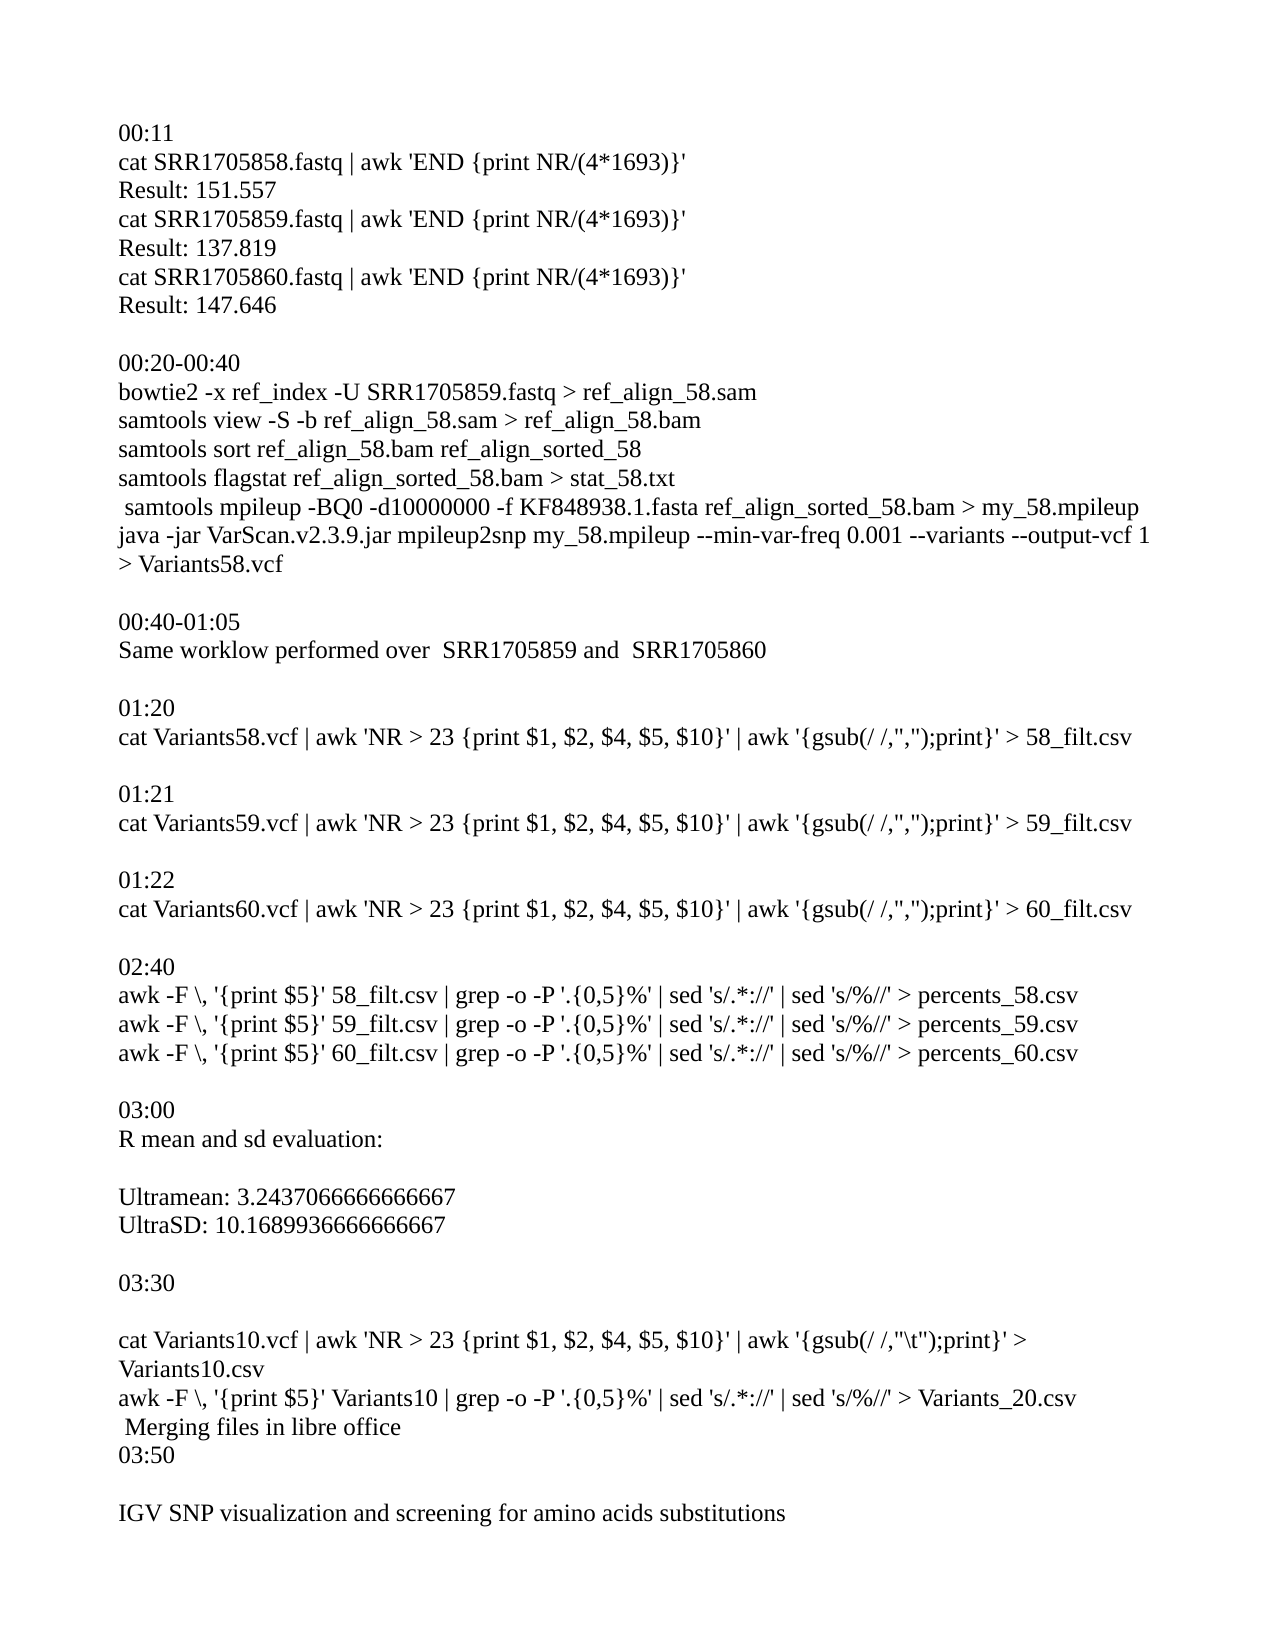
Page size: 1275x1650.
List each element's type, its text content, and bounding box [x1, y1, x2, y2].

text cat Variants60.vcf | awk 'NR > 23 {print $1, $2, $4, $5, $10}' | awk '{gsub(/ /,",");print}' > 60_filt.csv [118, 894, 1157, 923]
text samtools flagstat ref_align_sorted_58.bam > stat_58.txt [118, 463, 1157, 492]
text 03:50 [118, 1441, 1157, 1469]
text awk -F \, '{print $5}' 59_filt.csv | grep -o -P '.{0,5}%' | sed 's/.*://' | sed 's/%//' > percents_59.csv [118, 1009, 1157, 1038]
text cat Variants58.vcf | awk 'NR > 23 {print $1, $2, $4, $5, $10}' | awk '{gsub(/ /,",");print}' > 58_filt.csv [118, 722, 1157, 751]
text cat SRR1705859.fastq | awk 'END {print NR/(4*1693)}' [118, 204, 1157, 233]
text Result: 151.557 [118, 176, 1157, 204]
text cat SRR1705858.fastq | awk 'END {print NR/(4*1693)}' [118, 147, 1157, 176]
text bowtie2 -x ref_index -U SRR1705859.fastq > ref_align_58.sam [118, 377, 1157, 406]
text samtools sort ref_align_58.bam ref_align_sorted_58 [118, 434, 1157, 463]
text Same worklow performed over SRR1705859 and SRR1705860 [118, 636, 1157, 664]
text UltraSD: 10.1689936666666667 [118, 1211, 1157, 1239]
text awk -F \, '{print $5}' 58_filt.csv | grep -o -P '.{0,5}%' | sed 's/.*://' | sed 's/%//' > percents_58.csv [118, 981, 1157, 1009]
text awk -F \, '{print $5}' 60_filt.csv | grep -o -P '.{0,5}%' | sed 's/.*://' | sed 's/%//' > percents_60.csv [118, 1038, 1157, 1067]
text Result: 137.819 [118, 233, 1157, 262]
text R mean and sd evaluation: [118, 1124, 1157, 1153]
text cat SRR1705860.fastq | awk 'END {print NR/(4*1693)}' [118, 262, 1157, 291]
text 02:40 [118, 952, 1157, 981]
text Merging files in libre office [118, 1412, 1157, 1441]
text Result: 147.646 [118, 291, 1157, 319]
text 00:11 [118, 118, 1157, 147]
text 03:30 [118, 1268, 1157, 1297]
text Ultramean: 3.2437066666666667 [118, 1182, 1157, 1211]
text 01:20 [118, 693, 1157, 722]
text cat Variants59.vcf | awk 'NR > 23 {print $1, $2, $4, $5, $10}' | awk '{gsub(/ /,",");print}' > 59_filt.csv [118, 808, 1157, 837]
text cat Variants10.vcf | awk 'NR > 23 {print $1, $2, $4, $5, $10}' | awk '{gsub(/ /,"\t");print}' > Variants10.csv [118, 1326, 1157, 1383]
text samtools mpileup -BQ0 -d10000000 -f KF848938.1.fasta ref_align_sorted_58.bam > my_58.mpileup [118, 492, 1157, 521]
text 01:22 [118, 866, 1157, 894]
text 00:20-00:40 [118, 348, 1157, 377]
text 03:00 [118, 1096, 1157, 1124]
text awk -F \, '{print $5}' Variants10 | grep -o -P '.{0,5}%' | sed 's/.*://' | sed 's/%//' > Variants_20.csv [118, 1383, 1157, 1412]
text 00:40-01:05 [118, 607, 1157, 636]
text IGV SNP visualization and screening for amino acids substitutions [118, 1498, 1157, 1527]
text 01:21 [118, 779, 1157, 808]
text java -jar VarScan.v2.3.9.jar mpileup2snp my_58.mpileup --min-var-freq 0.001 --variants --output-vcf 1 > Variants58.vcf [118, 521, 1157, 578]
text samtools view -S -b ref_align_58.sam > ref_align_58.bam [118, 406, 1157, 434]
